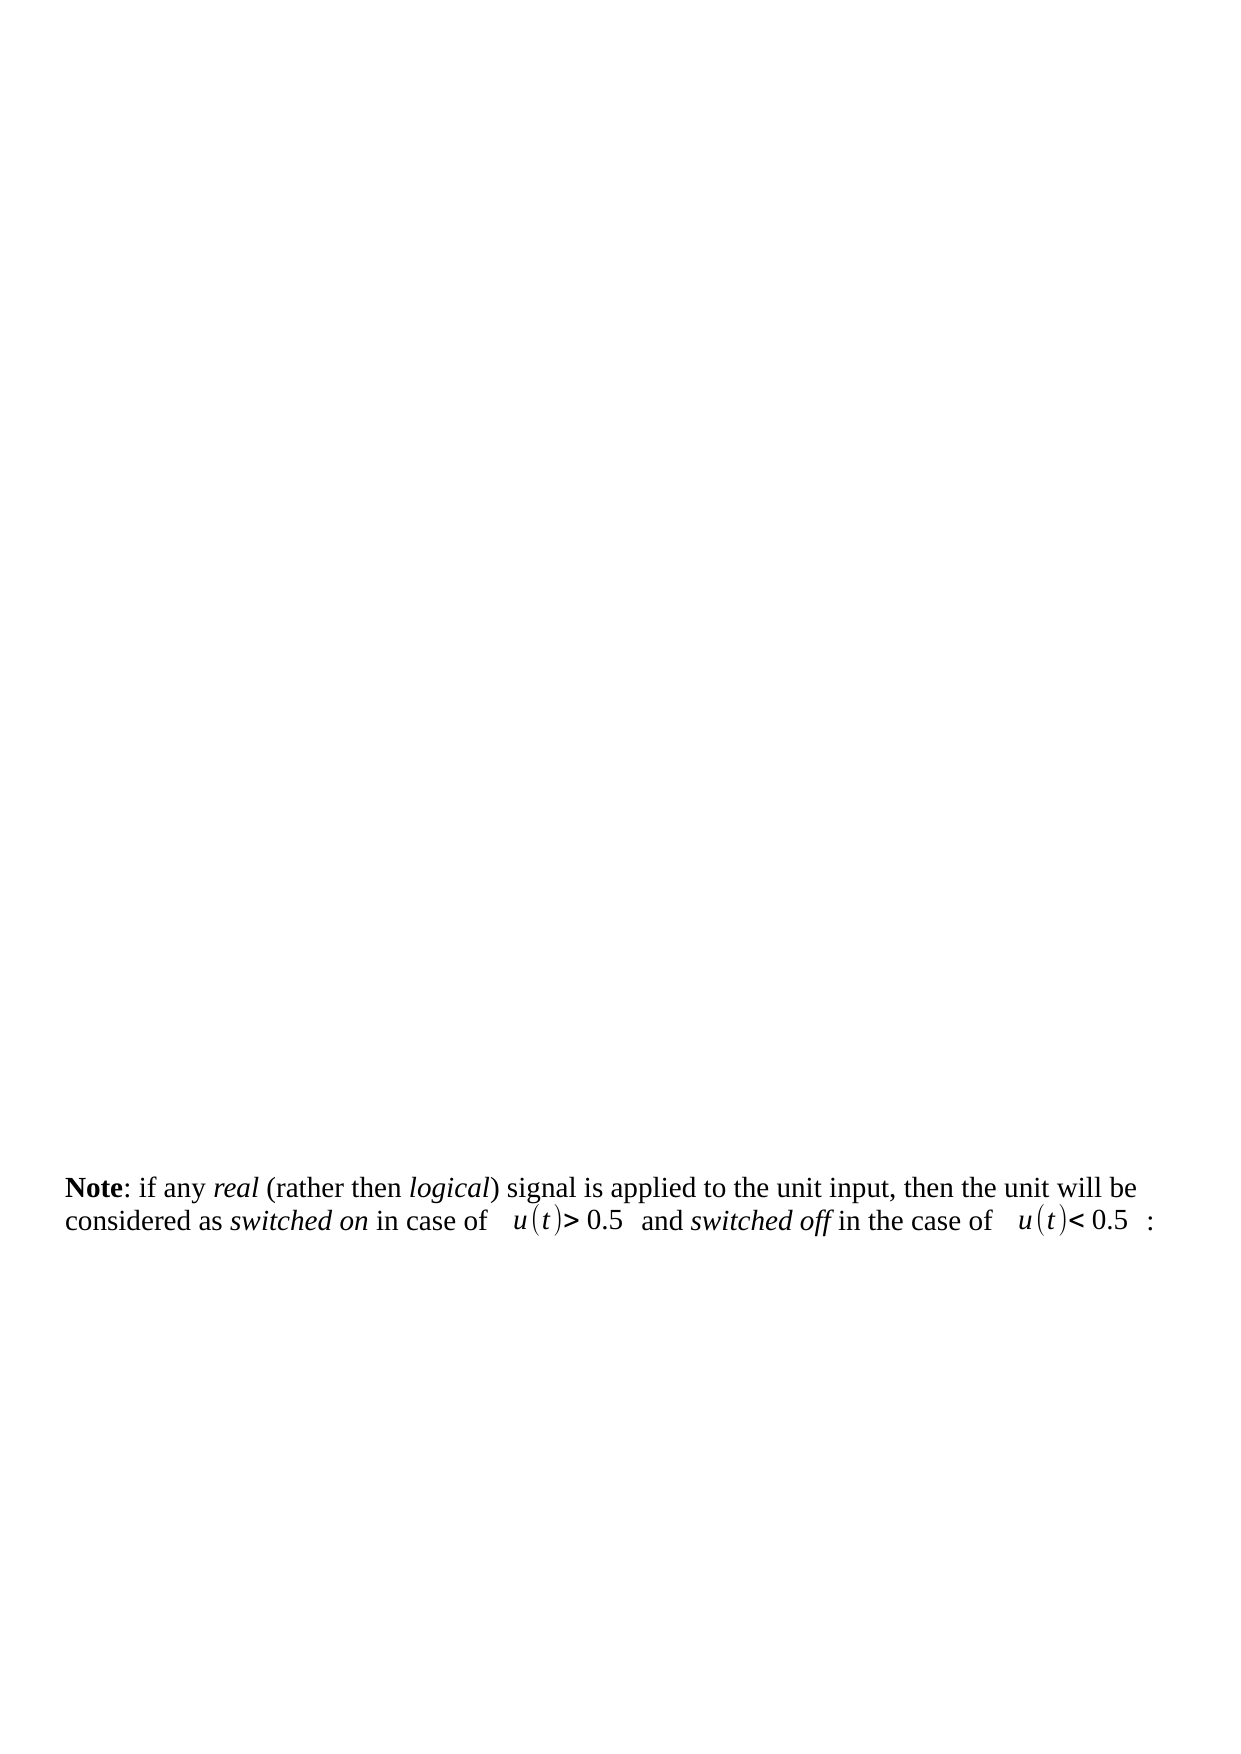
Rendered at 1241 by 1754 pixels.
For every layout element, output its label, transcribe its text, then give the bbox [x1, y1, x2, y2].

table_cell The unit implements a delay (waiting of confirmation) of an input signal over the course of specified time under change of the input logic signal from 1 to 0: whereis for the unit output signal , is for the input signal , is for the switching off confirmation time constant. Important: The unit output can be set to either 0 or 1. Properties: Confirmation times array, sec – the switching off delay . Confirmation time representation – if representation of the "Entry” is specified, then delay time will be taken from the second extent entry. Comparison of the units of switching off delay, switching on delay, and together switching off and switching on delay: When applying the square signal as an input signal (the unit signal is present during 10 sec, and there is not any signal during 20 sec), then the following pictures will be seen at the outputs of these units (with 6 sec switching off delay, 4 sec switching on delay, and together 2 sec switching on and 3 sec switching off delays, respectively): Note: if any real (rather then logical) signal is applied to the unit input, then the unit will be considered as switched on in case of and switched off in the case of : [59, 59, 1181, 1243]
